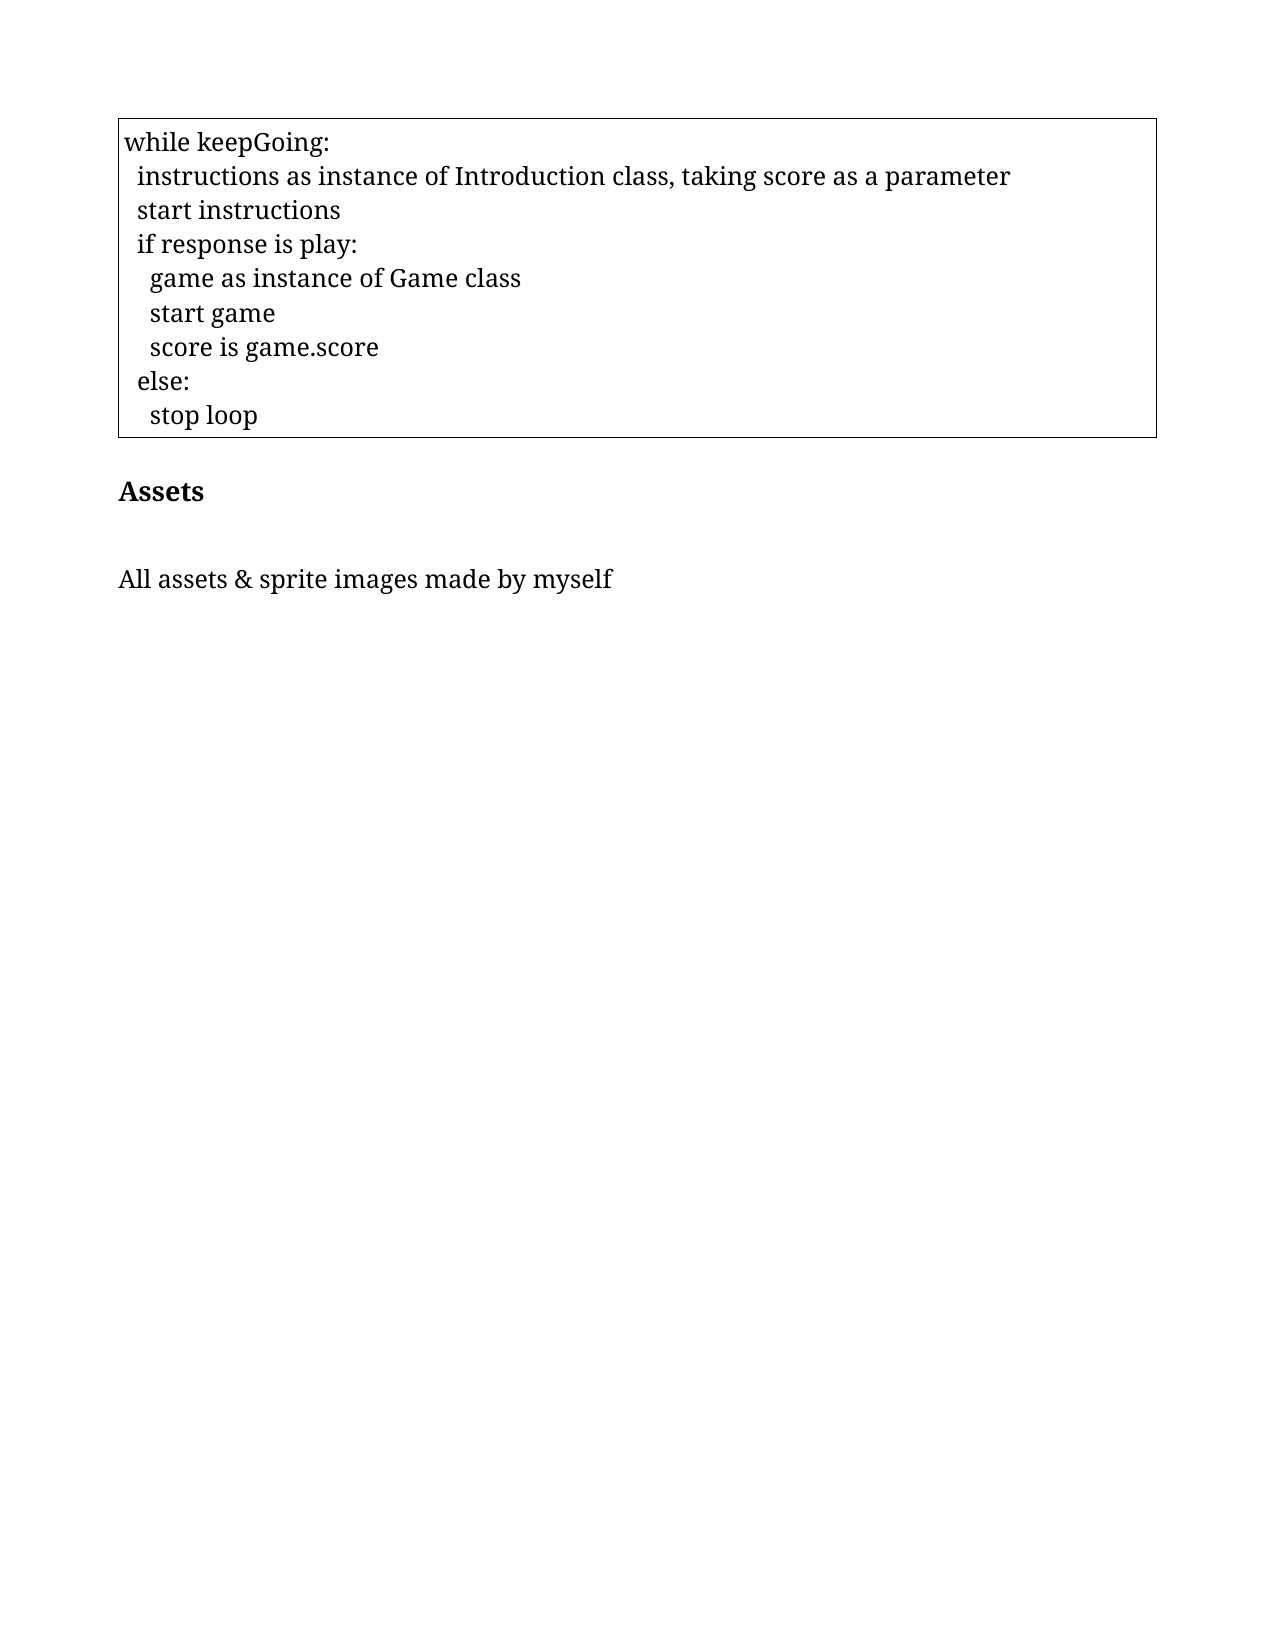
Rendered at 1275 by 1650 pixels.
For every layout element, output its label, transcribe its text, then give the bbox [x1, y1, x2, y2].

text All assets & sprite images made by myself [118, 562, 1157, 596]
text Assets [118, 472, 1157, 509]
table_header while keepGoing: instructions as instance of Introduction class, taking score as a parameter start instructions if response is play: game as instance of Game class start game score is game.score else: stop loop [119, 119, 1156, 437]
